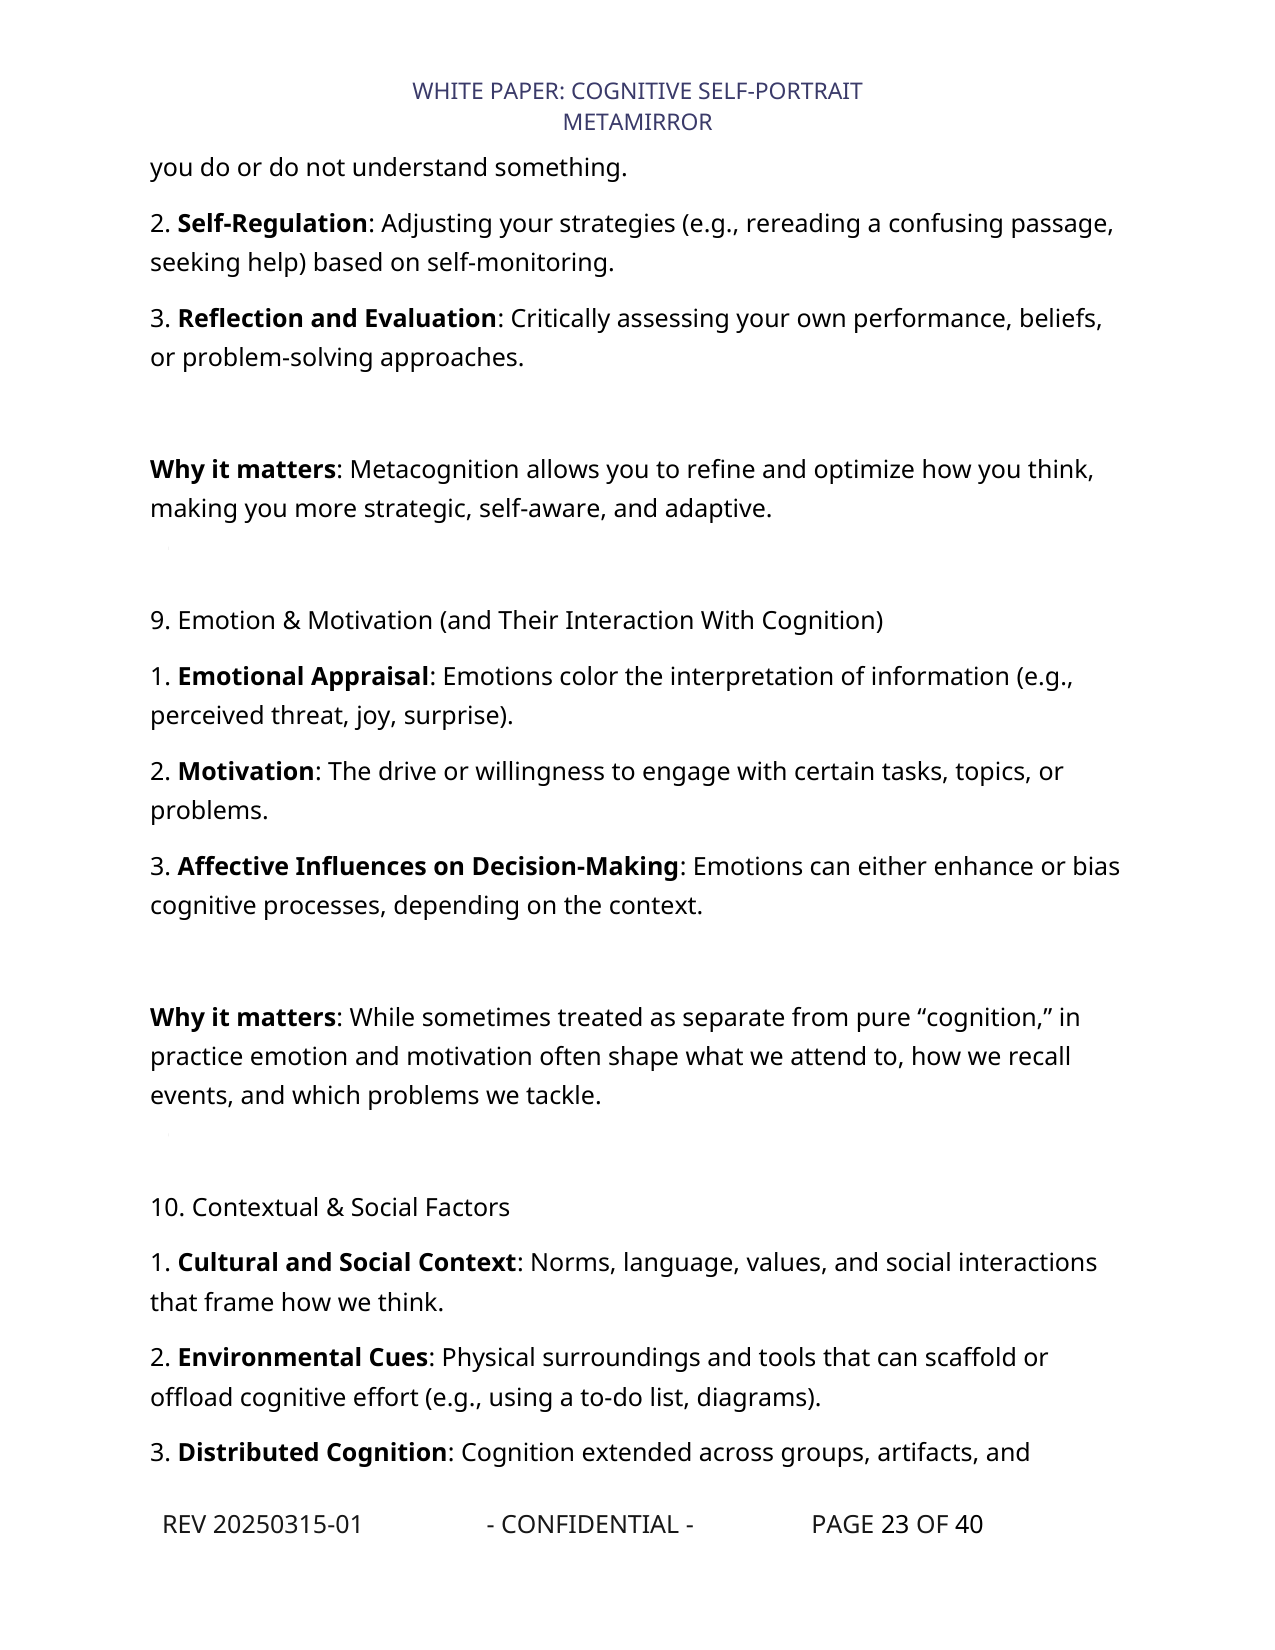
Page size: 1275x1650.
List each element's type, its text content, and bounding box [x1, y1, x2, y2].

text 1. Emotional Appraisal: Emotions color the interpretation of information (e.g., perceived threat, joy, surprise). [150, 658, 1125, 732]
text 3. Affective Influences on Decision-Making: Emotions can either enhance or bias cognitive processes, depending on the context. [150, 848, 1125, 922]
text Why it matters: Metacognition allows you to refine and optimize how you think, making you more strategic, self-aware, and adaptive. [150, 452, 1125, 525]
text 2. Motivation: The drive or willingness to engage with certain tasks, topics, or problems. [150, 753, 1125, 827]
text 1. Cultural and Social Context: Norms, language, values, and social interactions that frame how we think. [150, 1245, 1125, 1318]
text Why it matters: While sometimes treated as separate from pure “cognition,” in practice emotion and motivation often shape what we attend to, how we recall events, and which problems we tackle. [150, 999, 1125, 1112]
text 3. Reflection and Evaluation: Critically assessing your own performance, beliefs, or problem-solving approaches. [150, 301, 1125, 374]
text 9. Emotion & Motivation (and Their Interaction With Cognition) [150, 602, 1125, 637]
text you do or do not understand something. [150, 150, 1125, 184]
text 10. Contextual & Social Factors [150, 1189, 1125, 1223]
text 2. Environmental Cues: Physical surroundings and tools that can scaffold or offload cognitive effort (e.g., using a to-do list, diagrams). [150, 1340, 1125, 1413]
text 3. Distributed Cognition: Cognition extended across groups, artifacts, and [150, 1435, 1125, 1469]
text 2. Self-Regulation: Adjusting your strategies (e.g., rereading a confusing passage, seeking help) based on self-monitoring. [150, 206, 1125, 279]
